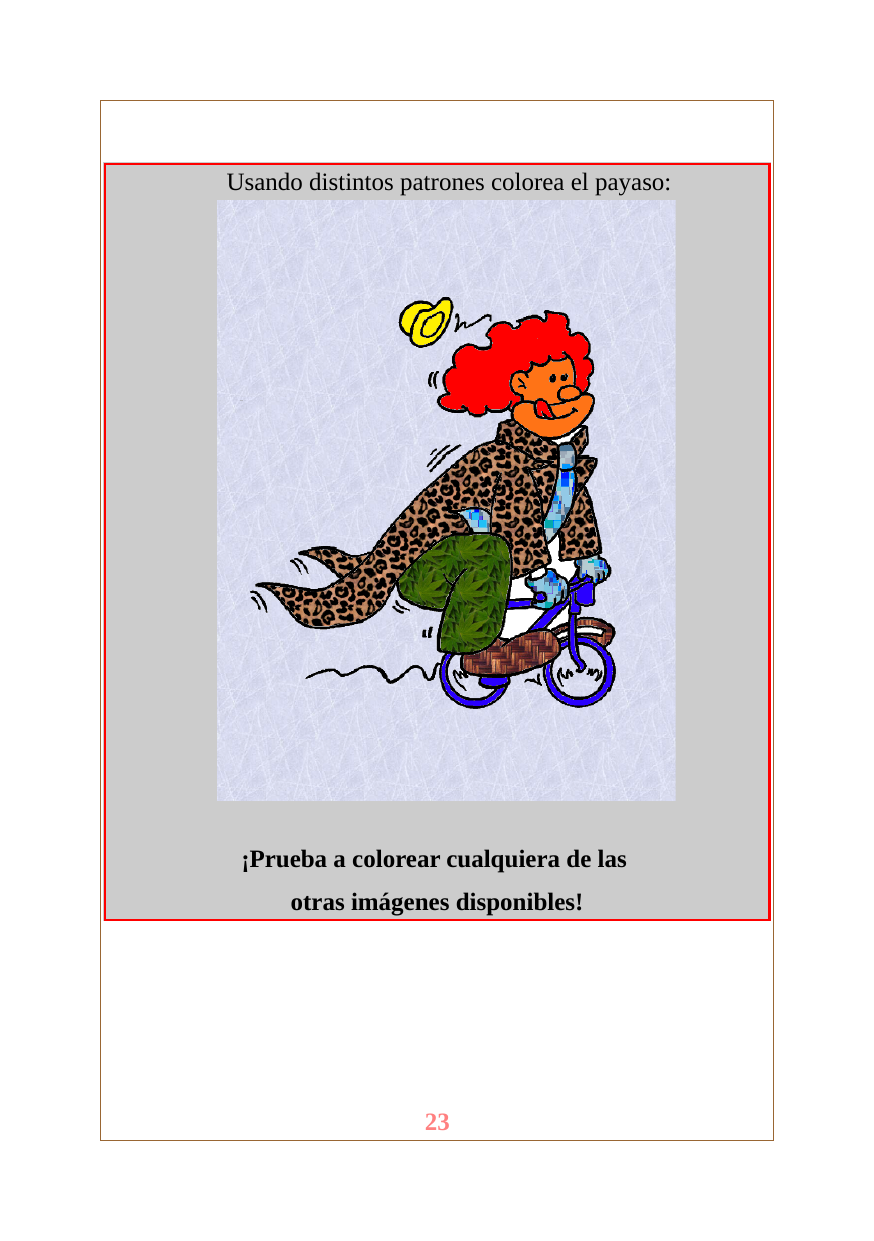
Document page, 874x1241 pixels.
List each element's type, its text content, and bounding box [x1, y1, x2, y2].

text Usando distintos patrones colorea el payaso: ¡Prueba a colorear cualquiera de las otras imágenes disponibles! [106, 165, 768, 919]
picture [217, 200, 676, 801]
